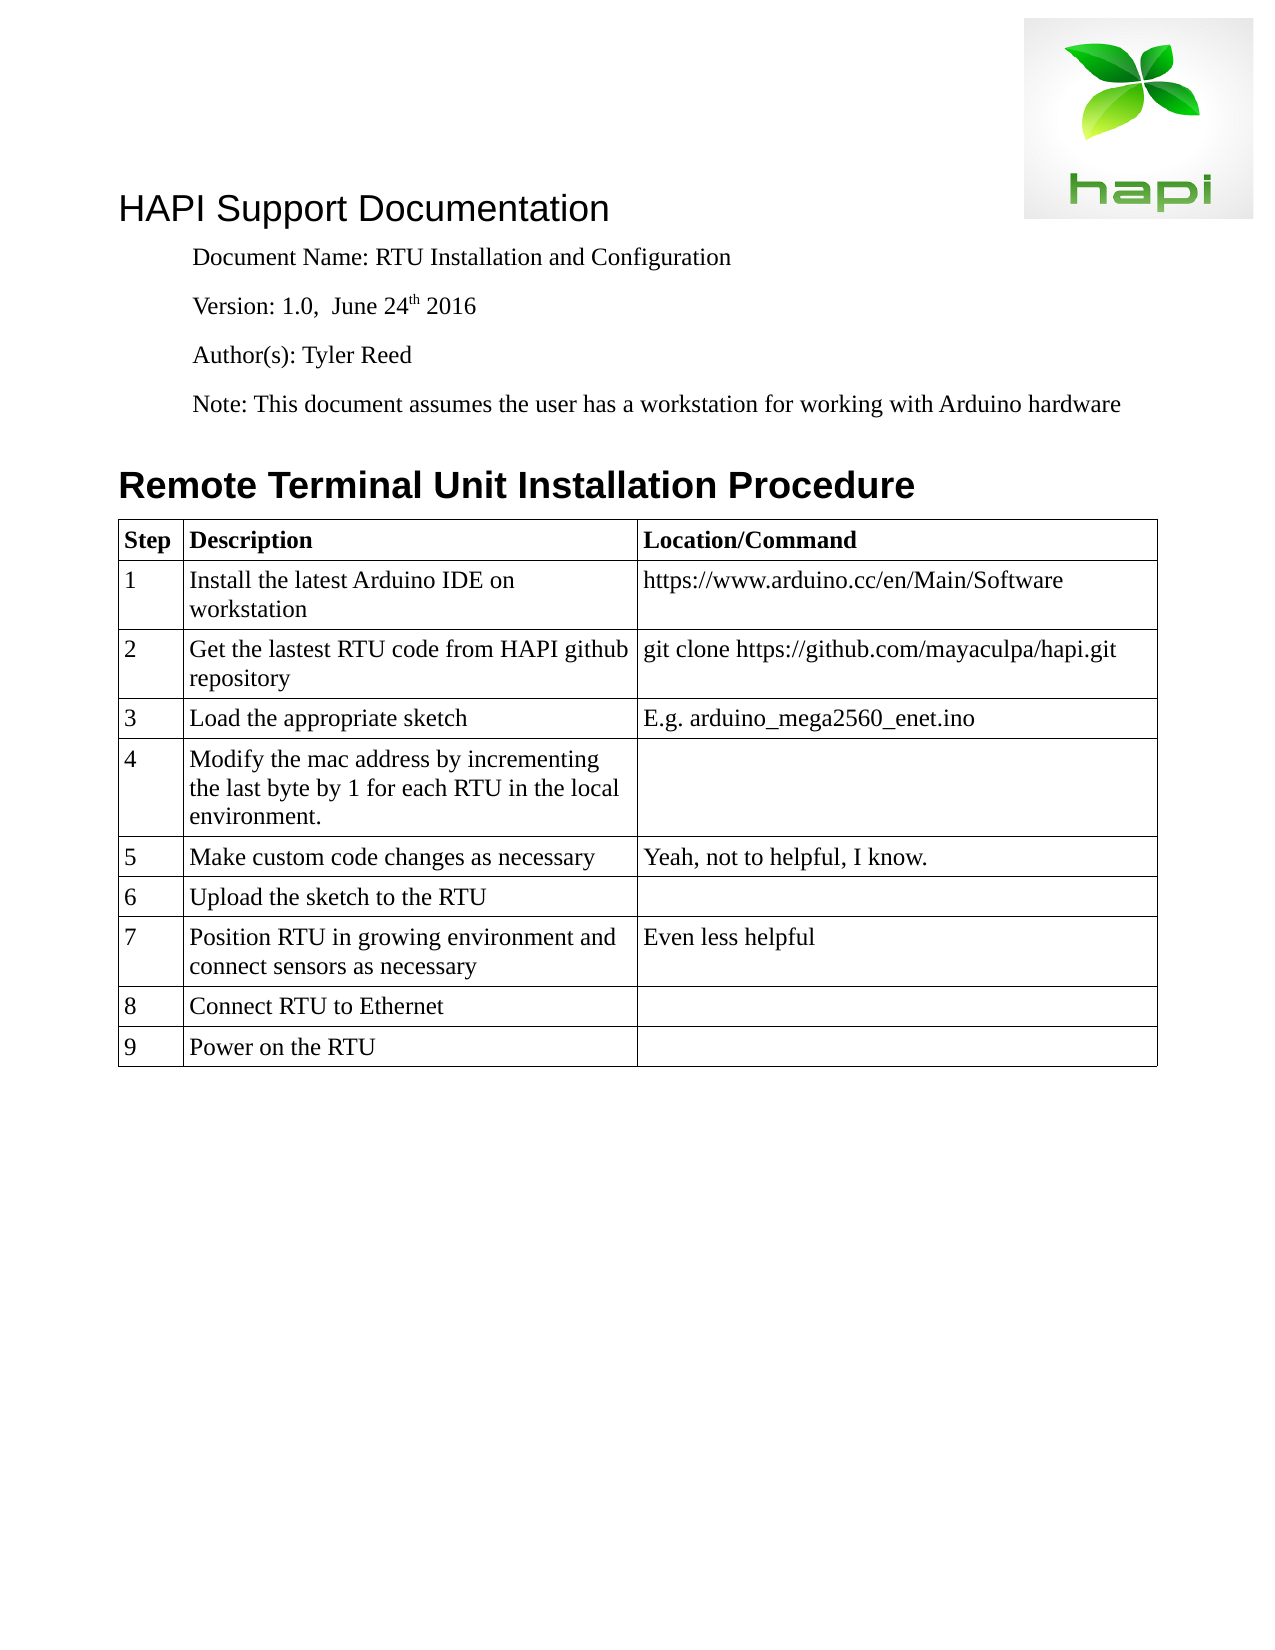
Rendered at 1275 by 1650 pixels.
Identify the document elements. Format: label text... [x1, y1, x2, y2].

table_cell 6 [119, 877, 183, 916]
picture [1024, 18, 1254, 219]
subtitle Remote Terminal Unit Installation Procedure [118, 463, 1157, 507]
table_cell 7 [119, 917, 183, 986]
text Author(s): Tyler Reed [192, 340, 1157, 369]
text Version: 1.0, June 24th 2016 [192, 291, 1157, 320]
table_cell Get the lastest RTU code from HAPI github repository [184, 630, 637, 698]
table_cell [638, 877, 1157, 916]
table_header Description [184, 520, 637, 559]
table_cell 4 [119, 739, 183, 836]
table_header Location/Command [638, 520, 1157, 559]
table_cell Position RTU in growing environment and connect sensors as necessary [184, 917, 637, 986]
text Document Name: RTU Installation and Configuration [192, 242, 1157, 271]
table_cell [638, 1027, 1157, 1066]
table_cell Upload the sketch to the RTU [184, 877, 637, 916]
table_cell 3 [119, 699, 183, 738]
table_cell 1 [119, 561, 183, 629]
table_cell Install the latest Arduino IDE on workstation [184, 561, 637, 629]
table_cell Even less helpful [638, 917, 1157, 986]
table_cell Make custom code changes as necessary [184, 837, 637, 876]
table_cell 5 [119, 837, 183, 876]
table_cell Yeah, not to helpful, I know. [638, 837, 1157, 876]
table_cell Load the appropriate sketch [184, 699, 637, 738]
table_cell Power on the RTU [184, 1027, 637, 1066]
table_header Step [119, 520, 183, 559]
text Note: This document assumes the user has a workstation for working with Arduino hardware [192, 389, 1157, 418]
table_cell 9 [119, 1027, 183, 1066]
table_cell [638, 739, 1157, 836]
table_cell [638, 987, 1157, 1026]
subtitle HAPI Support Documentation [118, 186, 1157, 229]
table_cell https://www.arduino.cc/en/Main/Software [638, 561, 1157, 629]
table_cell 8 [119, 987, 183, 1026]
table_cell git clone https://github.com/mayaculpa/hapi.git [638, 630, 1157, 698]
table_cell Connect RTU to Ethernet [184, 987, 637, 1026]
table_cell E.g. arduino_mega2560_enet.ino [638, 699, 1157, 738]
table_cell Modify the mac address by incrementing the last byte by 1 for each RTU in the local environment. [184, 739, 637, 836]
table_cell 2 [119, 630, 183, 698]
